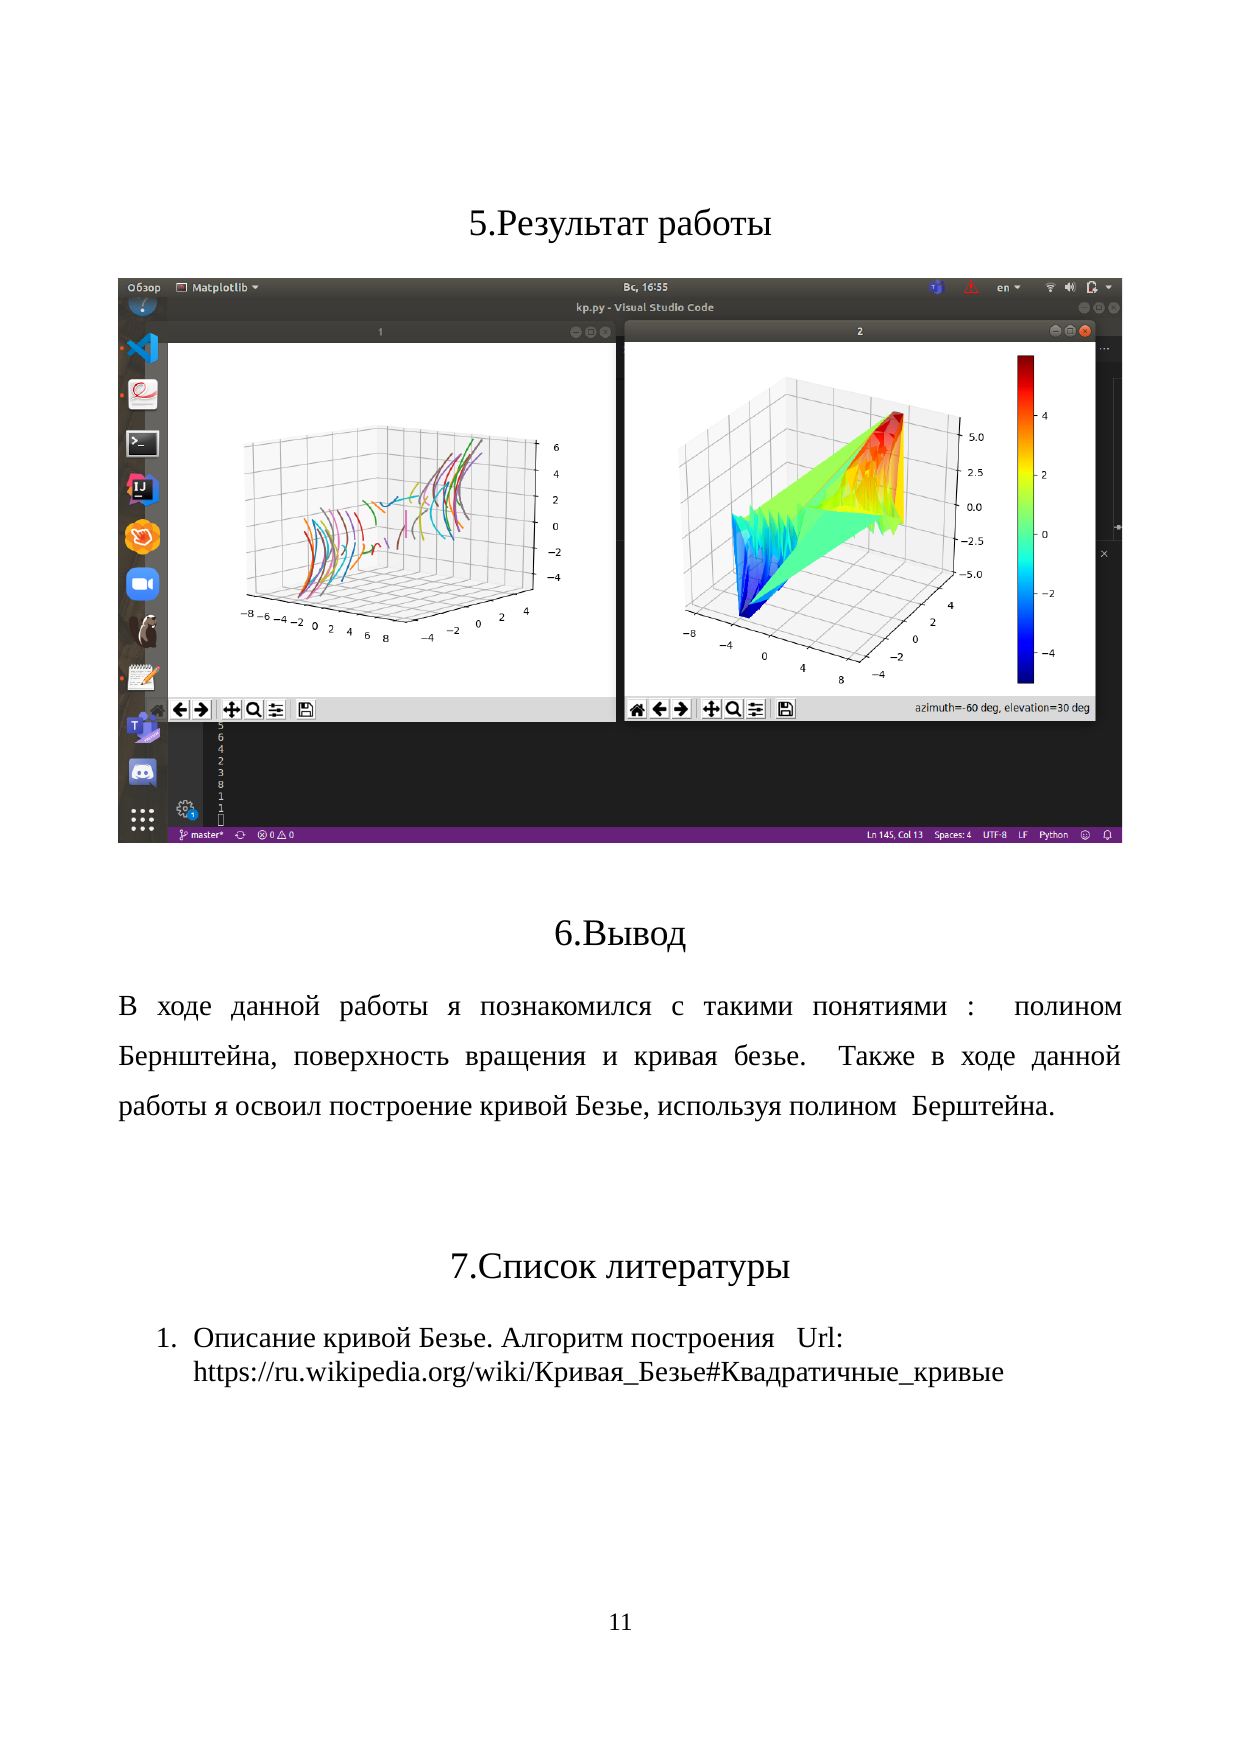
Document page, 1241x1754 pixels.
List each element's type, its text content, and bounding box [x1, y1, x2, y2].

subtitle 6.Вывод [118, 911, 1122, 954]
subtitle 7.Список литературы [118, 1243, 1122, 1286]
picture [118, 278, 1123, 843]
text В ходе данной работы я познакомился с такими понятиями : полином Бернштейна, поверхность вращения и кривая безье. Также в ходе данной работы я освоил построение кривой Безье, используя полином Берштейна. [118, 988, 1122, 1122]
subtitle 5.Результат работы [118, 201, 1122, 244]
list Описание кривой Безье. Алгоритм построения Url: https://ru.wikipedia.org/wiki/Кривая_Безье#Квадратичные_кривые [156, 1321, 1122, 1388]
